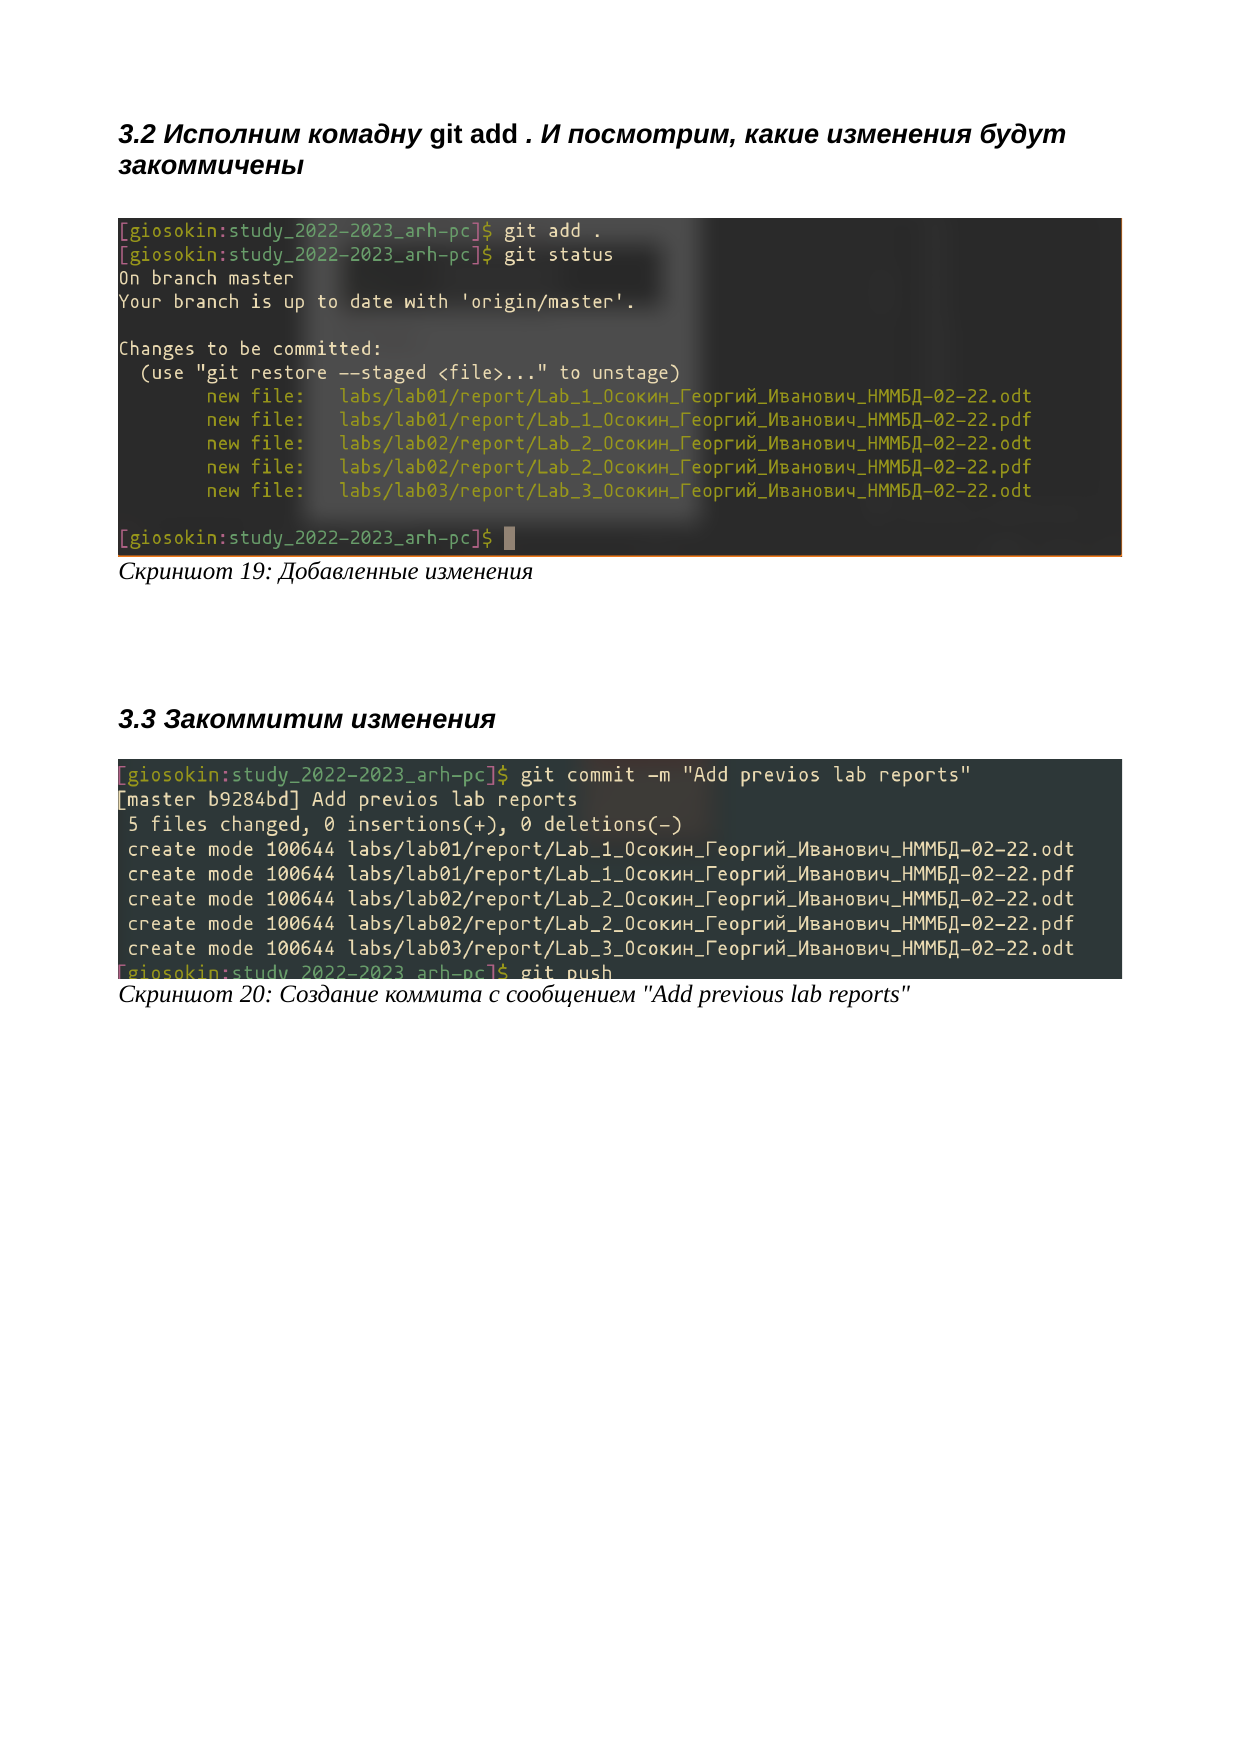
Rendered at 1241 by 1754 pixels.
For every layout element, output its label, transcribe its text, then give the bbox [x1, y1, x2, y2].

text Скриншот 19: Добавленные изменения [118, 557, 1122, 585]
picture [118, 759, 1123, 979]
subtitle 3.3 Закоммитим изменения [118, 703, 1122, 734]
picture [118, 218, 1123, 557]
subtitle 3.2 Исполним комадну git add . И посмотрим, какие изменения будут закоммичены [118, 118, 1122, 181]
text Скриншот 20: Создание коммита с сообщением "Add previous lab reports" [118, 979, 1122, 1008]
